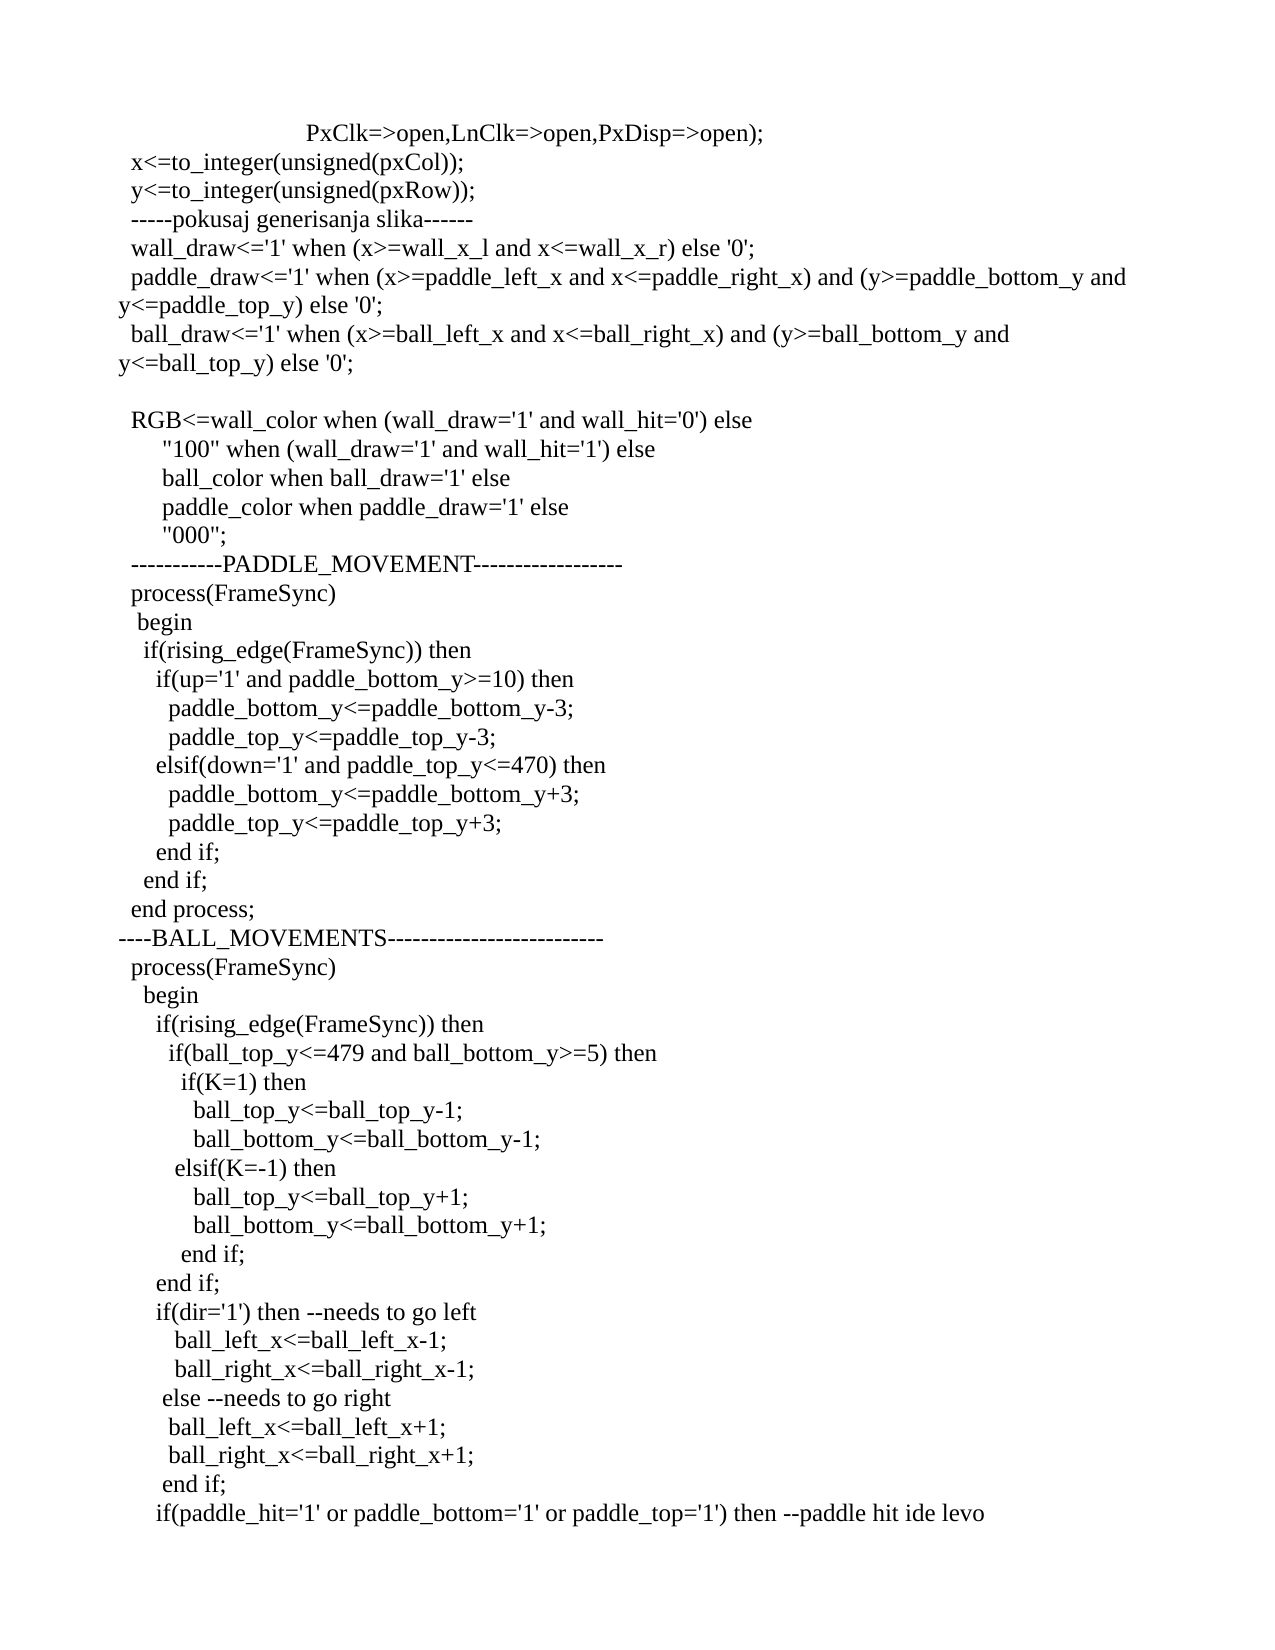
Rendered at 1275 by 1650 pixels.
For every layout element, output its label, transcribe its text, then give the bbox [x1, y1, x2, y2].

text ball_bottom_y<=ball_bottom_y-1; [118, 1124, 1157, 1153]
text paddle_draw<='1' when (x>=paddle_left_x and x<=paddle_right_x) and (y>=paddle_bottom_y and y<=paddle_top_y) else '0'; [118, 262, 1157, 319]
text ball_draw<='1' when (x>=ball_left_x and x<=ball_right_x) and (y>=ball_bottom_y and y<=ball_top_y) else '0'; [118, 319, 1157, 377]
text if(rising_edge(FrameSync)) then [118, 636, 1157, 664]
text "000"; [118, 521, 1157, 549]
text process(FrameSync) [118, 952, 1157, 981]
text y<=to_integer(unsigned(pxRow)); [118, 176, 1157, 204]
text end if; [118, 1469, 1157, 1498]
text end if; [118, 1268, 1157, 1297]
text elsif(K=-1) then [118, 1153, 1157, 1182]
text paddle_bottom_y<=paddle_bottom_y+3; [118, 779, 1157, 808]
text RGB<=wall_color when (wall_draw='1' and wall_hit='0') else [118, 406, 1157, 434]
text process(FrameSync) [118, 578, 1157, 607]
text paddle_top_y<=paddle_top_y-3; [118, 722, 1157, 751]
text ball_color when ball_draw='1' else [118, 463, 1157, 492]
text PxClk=>open,LnClk=>open,PxDisp=>open); [118, 118, 1157, 147]
text if(paddle_hit='1' or paddle_bottom='1' or paddle_top='1') then --paddle hit ide levo [118, 1498, 1157, 1527]
text begin [118, 981, 1157, 1009]
text end if; [118, 1239, 1157, 1268]
text -----------PADDLE_MOVEMENT------------------ [118, 549, 1157, 578]
text end if; [118, 866, 1157, 894]
text ball_right_x<=ball_right_x-1; [118, 1354, 1157, 1383]
text if(K=1) then [118, 1067, 1157, 1096]
text elsif(down='1' and paddle_top_y<=470) then [118, 751, 1157, 779]
text ball_top_y<=ball_top_y+1; [118, 1182, 1157, 1211]
text -----pokusaj generisanja slika------ [118, 204, 1157, 233]
text ball_bottom_y<=ball_bottom_y+1; [118, 1211, 1157, 1239]
text ball_left_x<=ball_left_x-1; [118, 1326, 1157, 1354]
text else --needs to go right [118, 1383, 1157, 1412]
text paddle_bottom_y<=paddle_bottom_y-3; [118, 693, 1157, 722]
text ball_top_y<=ball_top_y-1; [118, 1096, 1157, 1124]
text paddle_top_y<=paddle_top_y+3; [118, 808, 1157, 837]
text end if; [118, 837, 1157, 866]
text if(ball_top_y<=479 and ball_bottom_y>=5) then [118, 1038, 1157, 1067]
text begin [118, 607, 1157, 636]
text "100" when (wall_draw='1' and wall_hit='1') else [118, 434, 1157, 463]
text if(dir='1') then --needs to go left [118, 1297, 1157, 1326]
text x<=to_integer(unsigned(pxCol)); [118, 147, 1157, 176]
text ----BALL_MOVEMENTS-------------------------- [118, 923, 1157, 952]
text wall_draw<='1' when (x>=wall_x_l and x<=wall_x_r) else '0'; [118, 233, 1157, 262]
text ball_right_x<=ball_right_x+1; [118, 1441, 1157, 1469]
text if(rising_edge(FrameSync)) then [118, 1009, 1157, 1038]
text paddle_color when paddle_draw='1' else [118, 492, 1157, 521]
text end process; [118, 894, 1157, 923]
text if(up='1' and paddle_bottom_y>=10) then [118, 664, 1157, 693]
text ball_left_x<=ball_left_x+1; [118, 1412, 1157, 1441]
